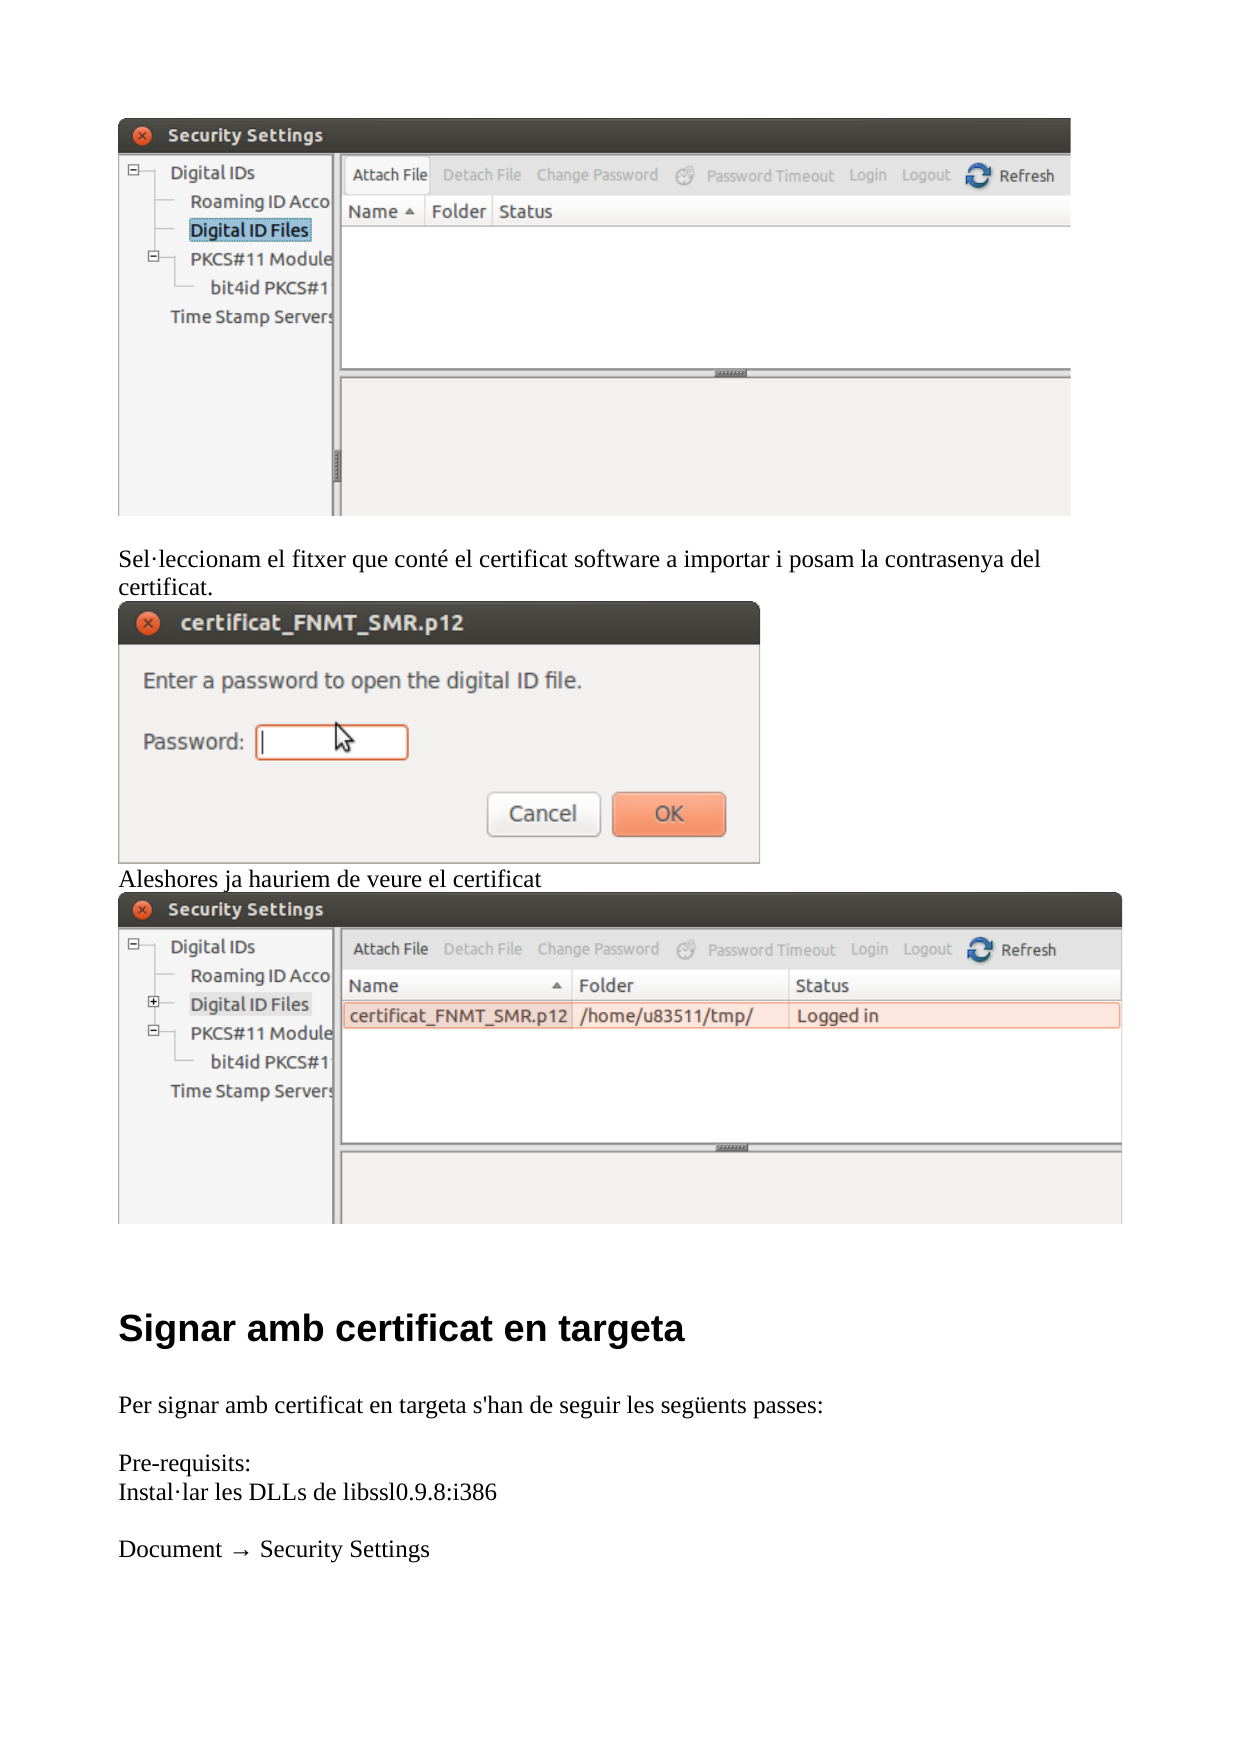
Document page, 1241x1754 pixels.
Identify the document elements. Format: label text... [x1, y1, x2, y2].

text Instal·lar les DLLs de libssl0.9.8:i386 [118, 1477, 1122, 1506]
picture [118, 601, 761, 864]
text Document → Security Settings [118, 1534, 1122, 1563]
text Per signar amb certificat en targeta s'han de seguir les següents passes: [118, 1391, 1122, 1419]
subtitle Signar amb certificat en targeta [118, 1306, 1122, 1349]
picture [118, 892, 1123, 1224]
text Sel·leccionam el fitxer que conté el certificat software a importar i posam la contrasenya del certificat. [118, 544, 1122, 601]
text Aleshores ja hauriem de veure el certificat [118, 864, 1122, 892]
picture [118, 118, 1071, 516]
text Pre-requisits: [118, 1448, 1122, 1477]
